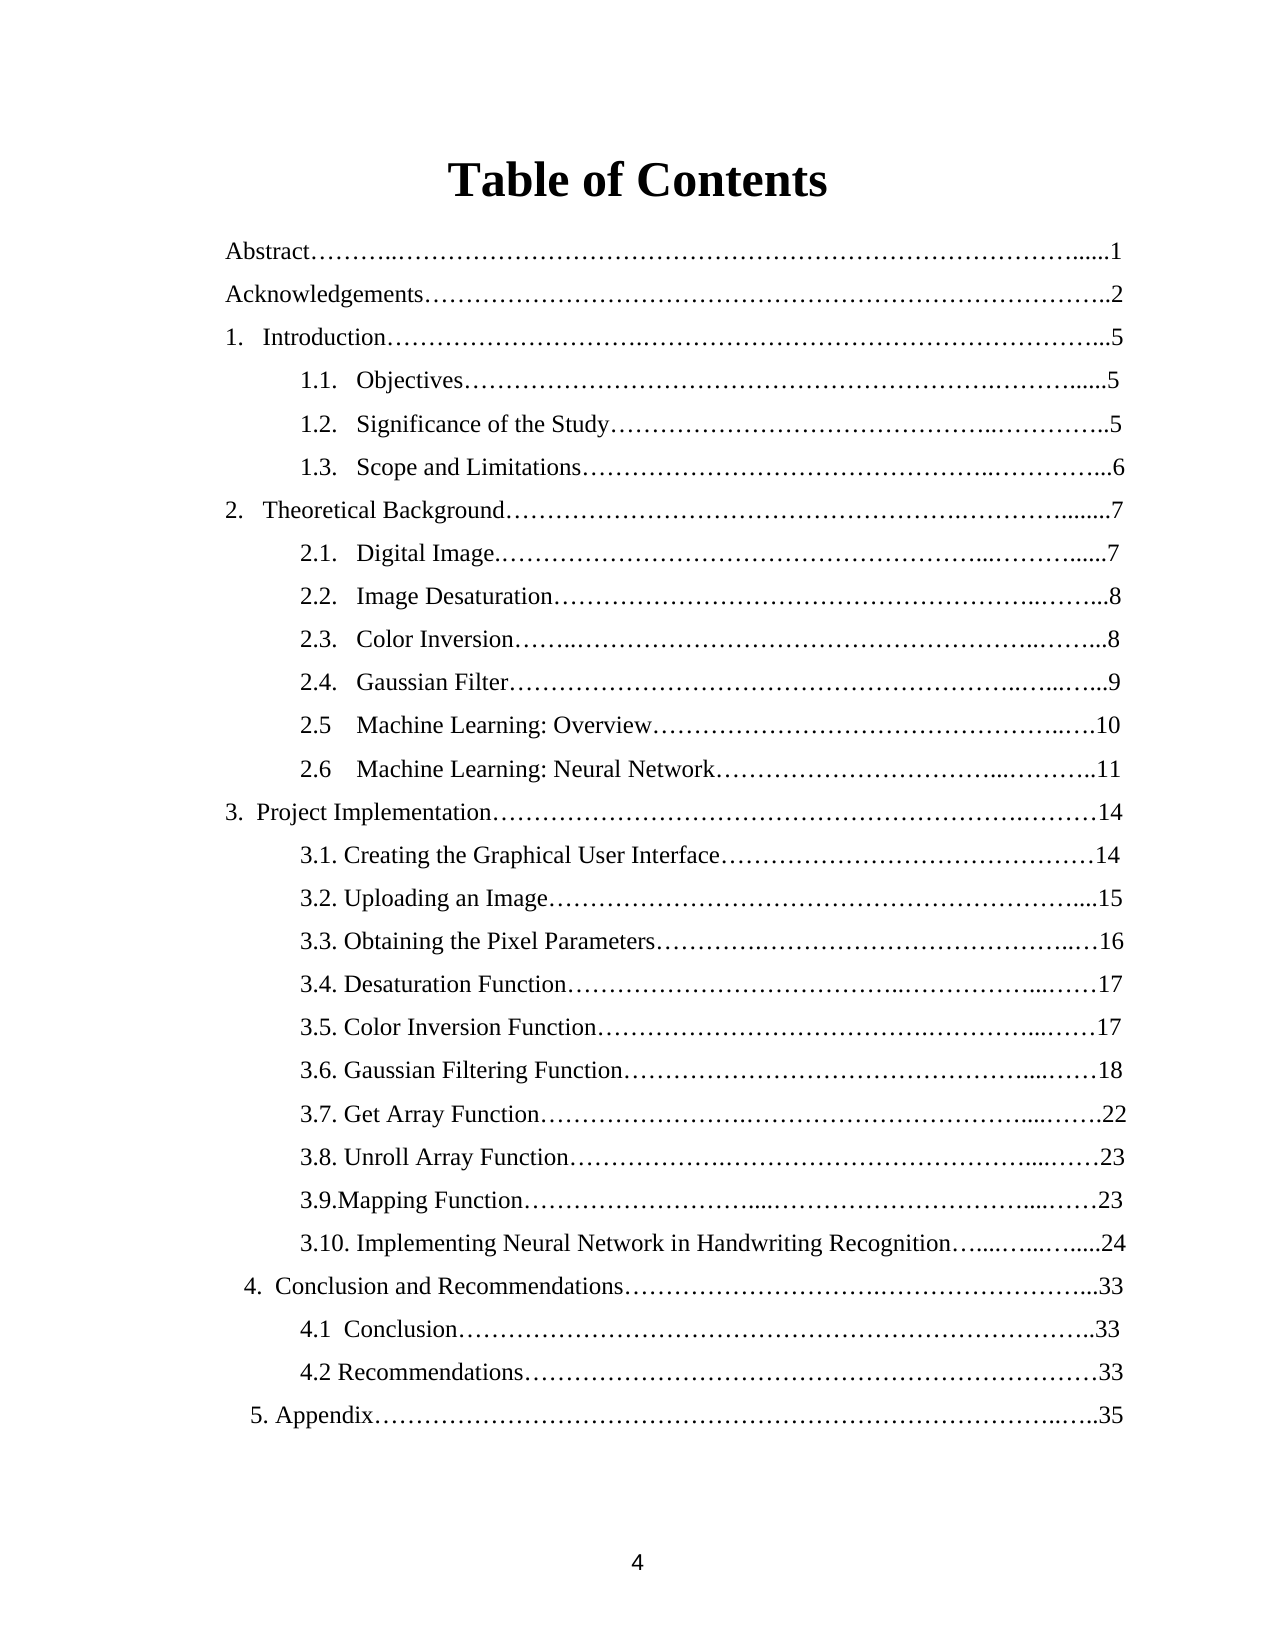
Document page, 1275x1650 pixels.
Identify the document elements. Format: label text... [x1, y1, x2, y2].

text 4.1 Conclusion…………………………………………………………………..33 [225, 1314, 1125, 1343]
text 2.1. Digital Image.…………………………………………………...………......7 [225, 538, 1125, 567]
text 3.10. Implementing Neural Network in Handwriting Recognition…....…...….....24 [225, 1228, 1134, 1257]
text 1.3. Scope and Limitations…………………………………………..…………...6 [225, 452, 1125, 481]
text 3.6. Gaussian Filtering Function…………………………………………....……18 [225, 1056, 1125, 1084]
text Acknowledgements………………………………………………………………………..2 [150, 279, 1125, 308]
text 3. Project Implementation……………………………………………………….………14 [150, 797, 1125, 826]
text 3.4. Desaturation Function…………………………………..……………...……17 [225, 969, 1125, 998]
text 3.9.Mapping Function………………………....…………………………....……23 [225, 1185, 1125, 1214]
text 3.3. Obtaining the Pixel Parameters………….………………………………..…16 [225, 926, 1125, 955]
text Table of Contents [150, 150, 1125, 207]
text 1. Introduction………………………….………………………………………………...5 [150, 322, 1125, 351]
text 2.5 Machine Learning: Overview…………………………………………..….10 [225, 711, 1134, 739]
text 1.1. Objectives……………………………………………………….………......5 [225, 366, 1125, 394]
text 3.2. Uploading an Image………………………………………………………....15 [225, 883, 1125, 912]
text 3.5. Color Inversion Function………………………………….…………...……17 [225, 1012, 1125, 1041]
text 4. Conclusion and Recommendations………………………….……………………...33 [225, 1271, 1125, 1300]
text 5. Appendix………………………………………………………………………..…..35 [150, 1401, 1125, 1429]
text 2.3. Color Inversion……..………………………………………………..……...8 [225, 624, 1125, 653]
text 3.1. Creating the Graphical User Interface………………………………………14 [225, 840, 1125, 869]
text 2.2. Image Desaturation…………………………………………………..……...8 [225, 581, 1125, 610]
text 2.6 Machine Learning: Neural Network……………………………...………..11 [225, 754, 1125, 782]
text 4.2 Recommendations……………………………………………………………33 [225, 1357, 1125, 1386]
text 2. Theoretical Background……………………………………………….…………........7 [150, 495, 1125, 524]
text 3.7. Get Array Function…………………….……………………………....…….22 [225, 1099, 1134, 1127]
text 1.2. Significance of the Study………………………………………..…………..5 [225, 409, 1125, 437]
text 2.4. Gaussian Filter……………………………………………………..…...…...9 [225, 667, 1125, 696]
text 3.8. Unroll Array Function……………….………………………………....……23 [225, 1142, 1125, 1171]
text Abstract………..………………………………………………………………………......1 [150, 236, 1125, 265]
